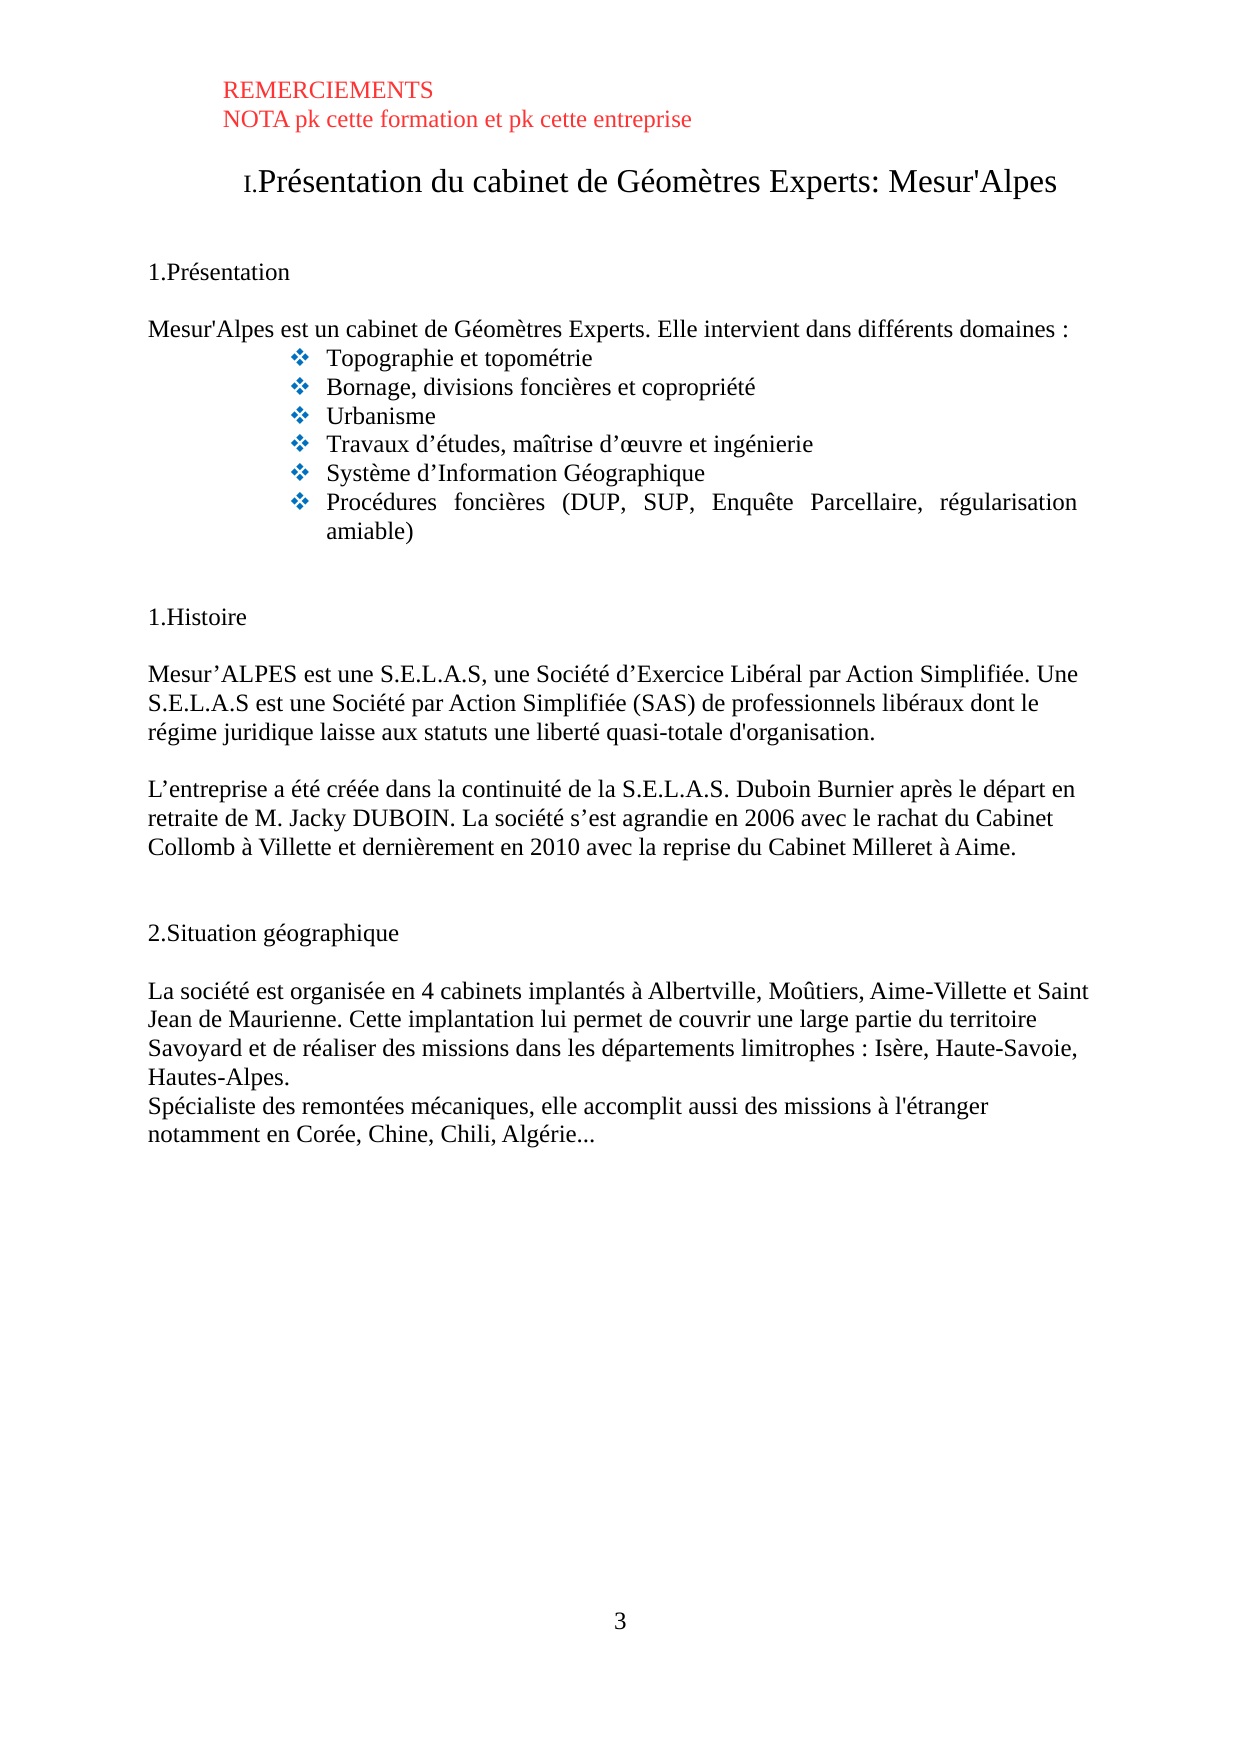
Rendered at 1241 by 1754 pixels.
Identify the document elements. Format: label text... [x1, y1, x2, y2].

list Bornage, divisions foncières et copropriété [288, 372, 1078, 401]
text REMERCIEMENTS [223, 75, 1093, 104]
list Travaux d’études, maîtrise d’œuvre et ingénierie [288, 429, 1078, 458]
list Présentation [148, 257, 1093, 286]
text La société est organisée en 4 cabinets implantés à Albertville, Moûtiers, Aime-Villette et Saint Jean de Maurienne. Cette implantation lui permet de couvrir une large partie du territoire Savoyard et de réaliser des missions dans les départements limitrophes : Isère, Haute-Savoie, Hautes-Alpes. [148, 976, 1093, 1091]
list Urbanisme [288, 401, 1078, 429]
text L’entreprise a été créée dans la continuité de la S.E.L.A.S. Duboin Burnier après le départ en retraite de M. Jacky DUBOIN. La société s’est agrandie en 2006 avec le rachat du Cabinet Collomb à Villette et dernièrement en 2010 avec la reprise du Cabinet Milleret à Aime. [148, 774, 1093, 861]
list Histoire [148, 602, 1093, 631]
list Topographie et topométrie [288, 343, 1078, 372]
text NOTA pk cette formation et pk cette entreprise [223, 104, 1093, 132]
list Procédures foncières (DUP, SUP, Enquête Parcellaire, régularisation amiable) [288, 487, 1078, 544]
text Mesur’ALPES est une S.E.L.A.S, une Société d’Exercice Libéral par Action Simplifiée. Une S.E.L.A.S est une Société par Action Simplifiée (SAS) de professionnels libéraux dont le régime juridique laisse aux statuts une liberté quasi-totale d'organisation. [148, 659, 1093, 746]
list Présentation du cabinet de Géomètres Experts: Mesur'Alpes [185, 161, 1093, 199]
text Mesur'Alpes est un cabinet de Géomètres Experts. Elle intervient dans différents domaines : [148, 314, 1093, 343]
list Système d’Information Géographique [288, 458, 1078, 487]
list Situation géographique [148, 918, 1093, 947]
text Spécialiste des remontées mécaniques, elle accomplit aussi des missions à l'étranger notamment en Corée, Chine, Chili, Algérie... [148, 1091, 1093, 1148]
